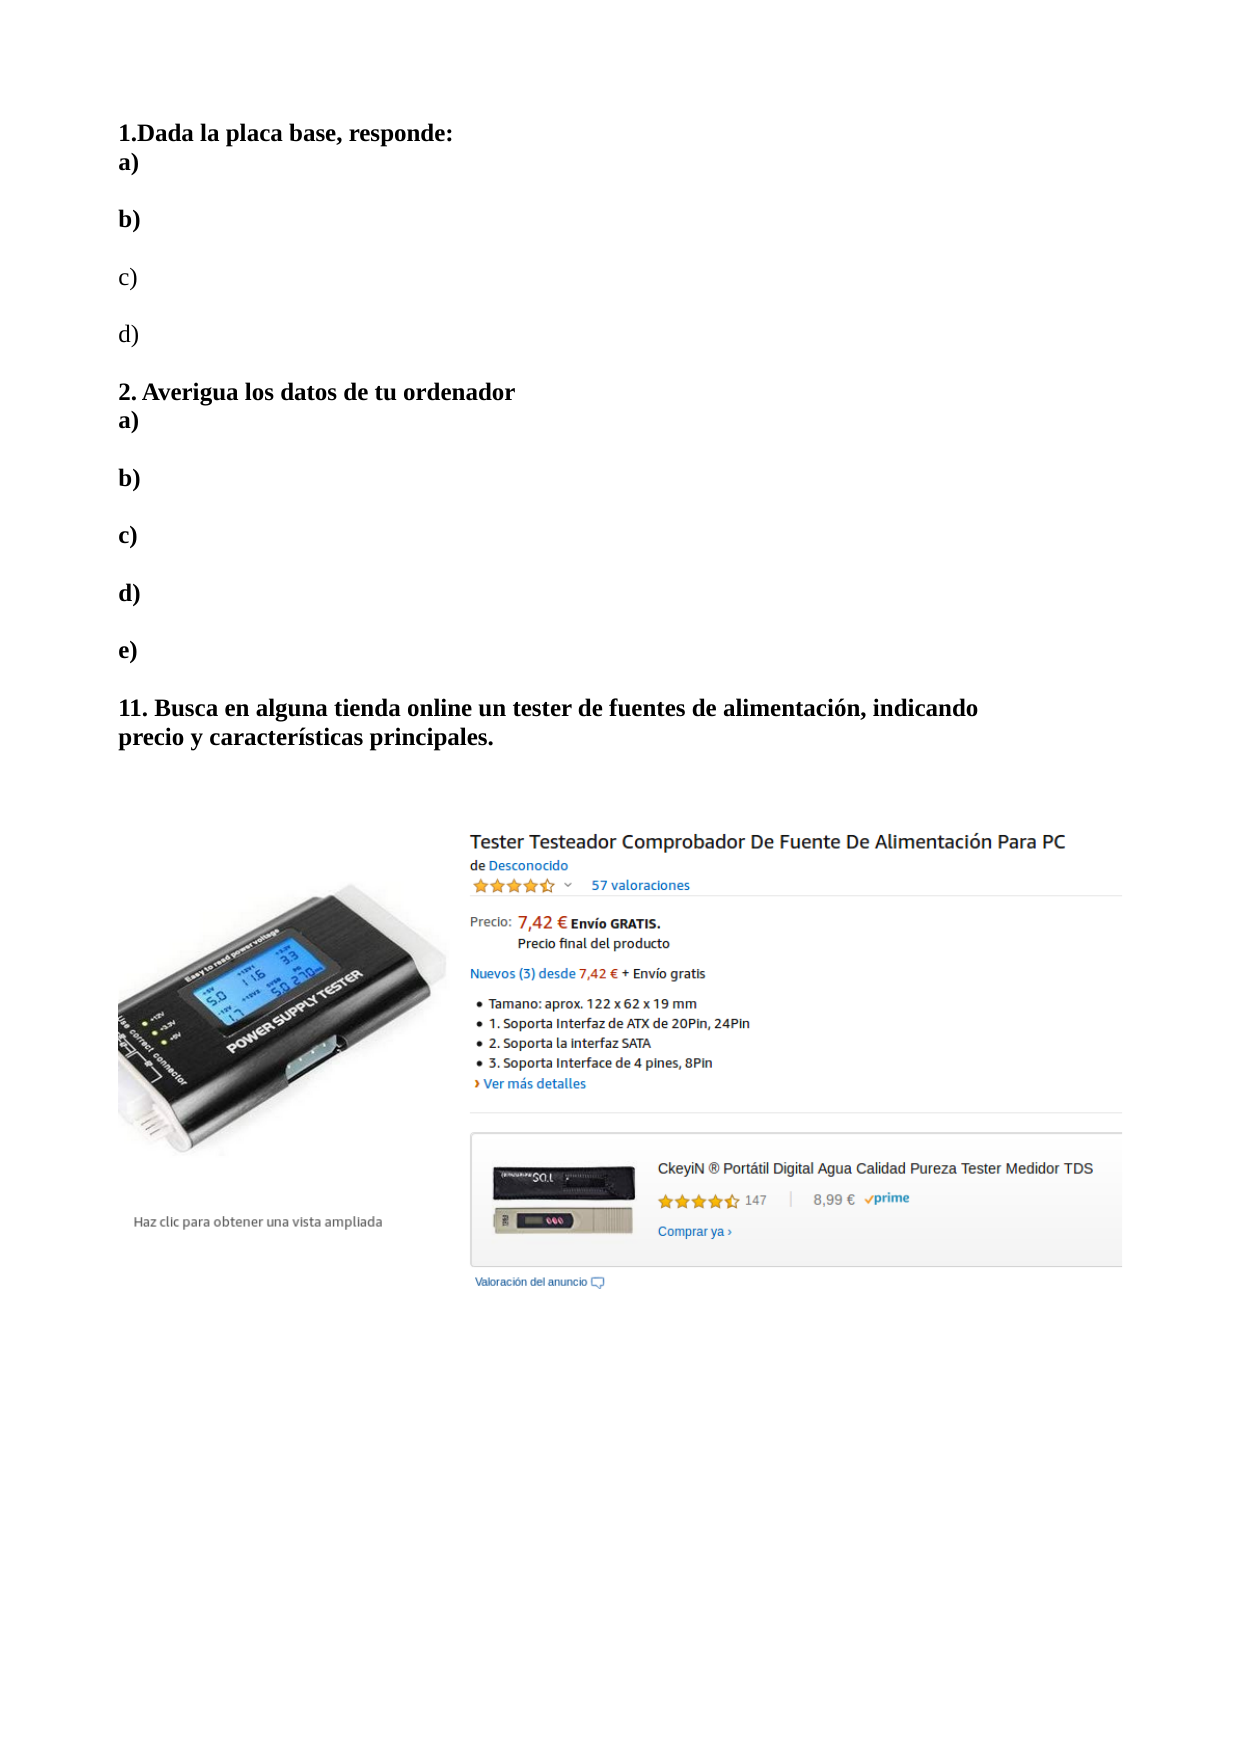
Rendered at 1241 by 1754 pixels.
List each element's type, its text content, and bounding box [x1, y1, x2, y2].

text b) [118, 204, 1122, 233]
text 11. Busca en alguna tienda online un tester de fuentes de alimentación, indicando [118, 693, 1122, 722]
text e) [118, 636, 1122, 664]
text a) [118, 147, 1122, 176]
text d) [118, 319, 1122, 348]
text 2. Averigua los datos de tu ordenador [118, 377, 1122, 406]
text 1.Dada la placa base, responde: [118, 118, 1122, 147]
text d) [118, 578, 1122, 607]
picture [118, 808, 1123, 1291]
text a) [118, 406, 1122, 434]
text c) [118, 521, 1122, 549]
text c) [118, 262, 1122, 291]
text precio y características principales. [118, 722, 1122, 751]
text b) [118, 463, 1122, 492]
